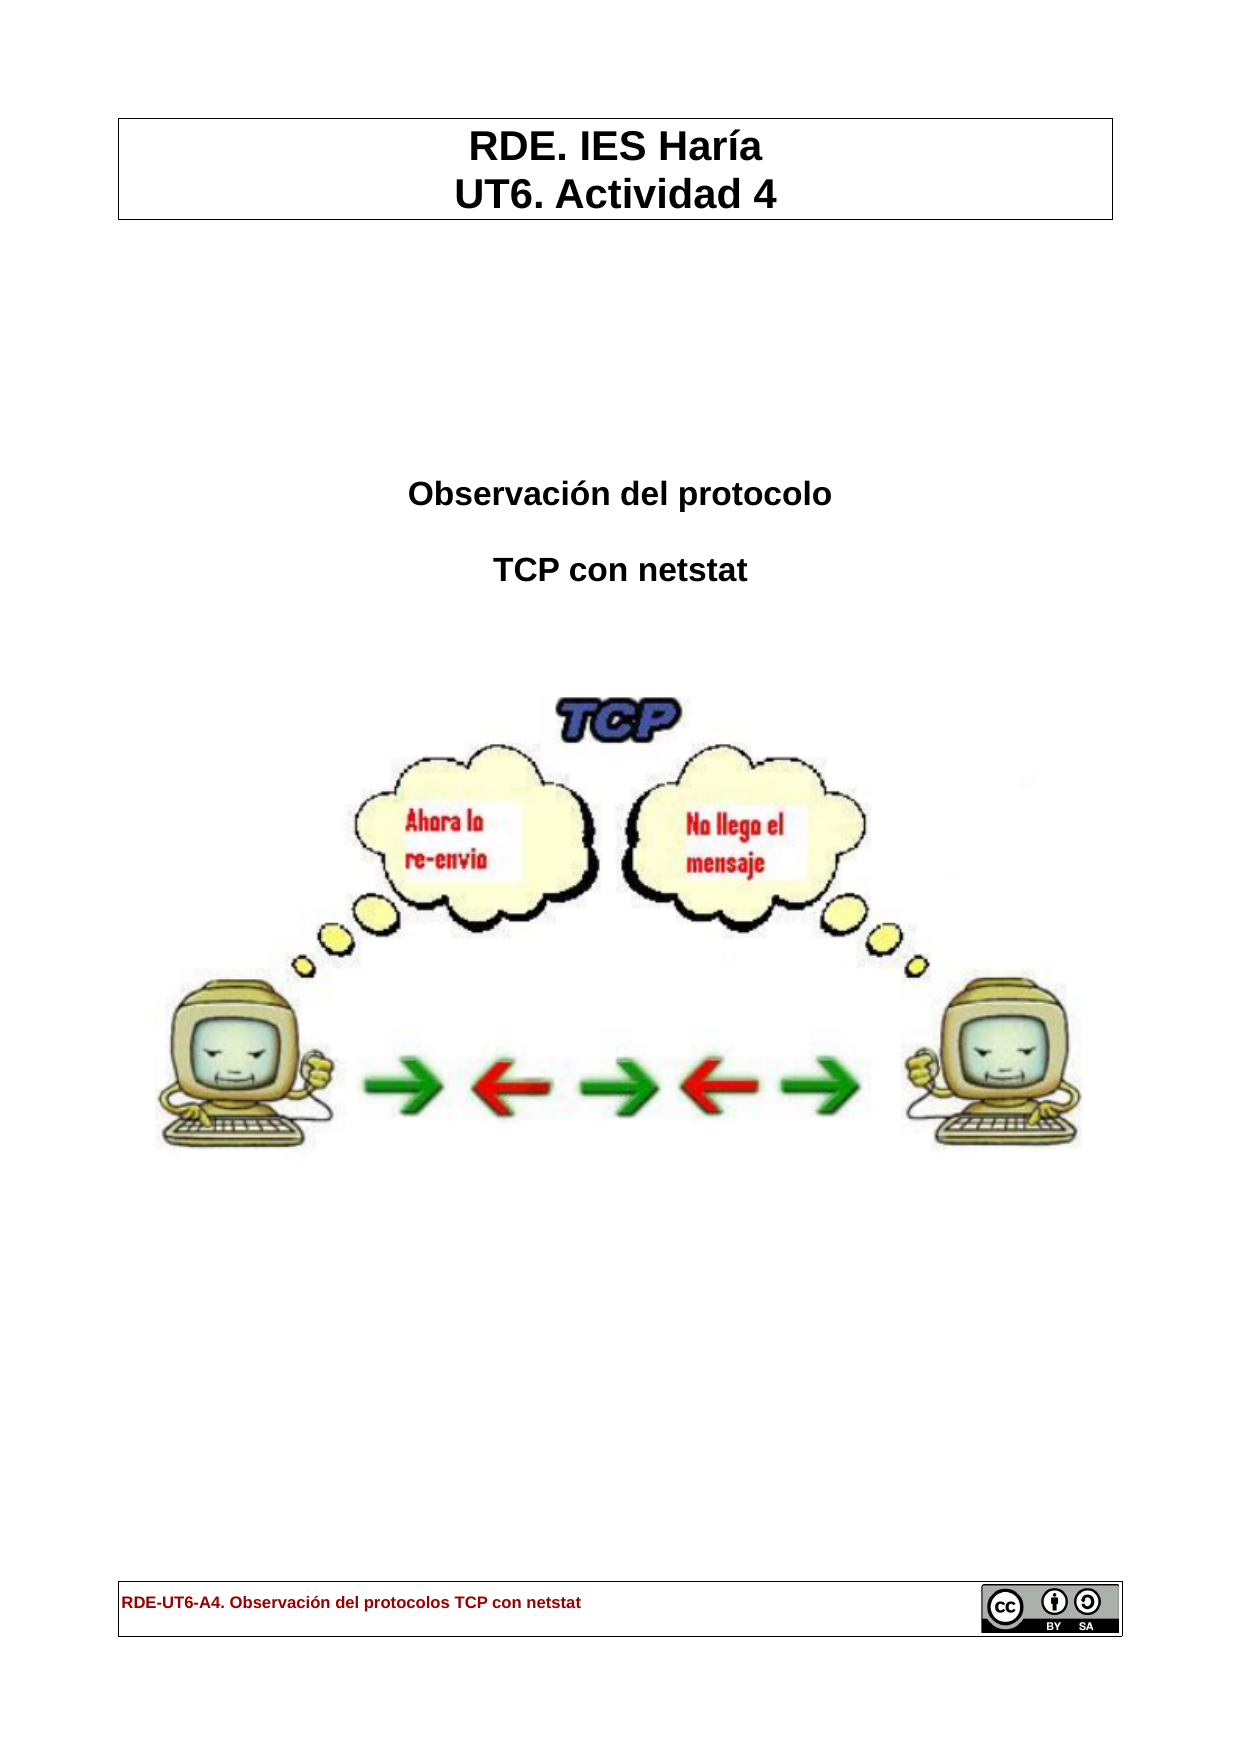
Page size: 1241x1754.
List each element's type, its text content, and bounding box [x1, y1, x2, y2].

picture [154, 672, 1086, 1191]
picture [981, 1584, 1119, 1633]
text RDE. IES Haría [119, 119, 1112, 166]
subtitle Observación del protocolo [118, 474, 1122, 512]
text UT6. Actividad 4 [119, 166, 1112, 219]
subtitle TCP con netstat [118, 550, 1122, 588]
